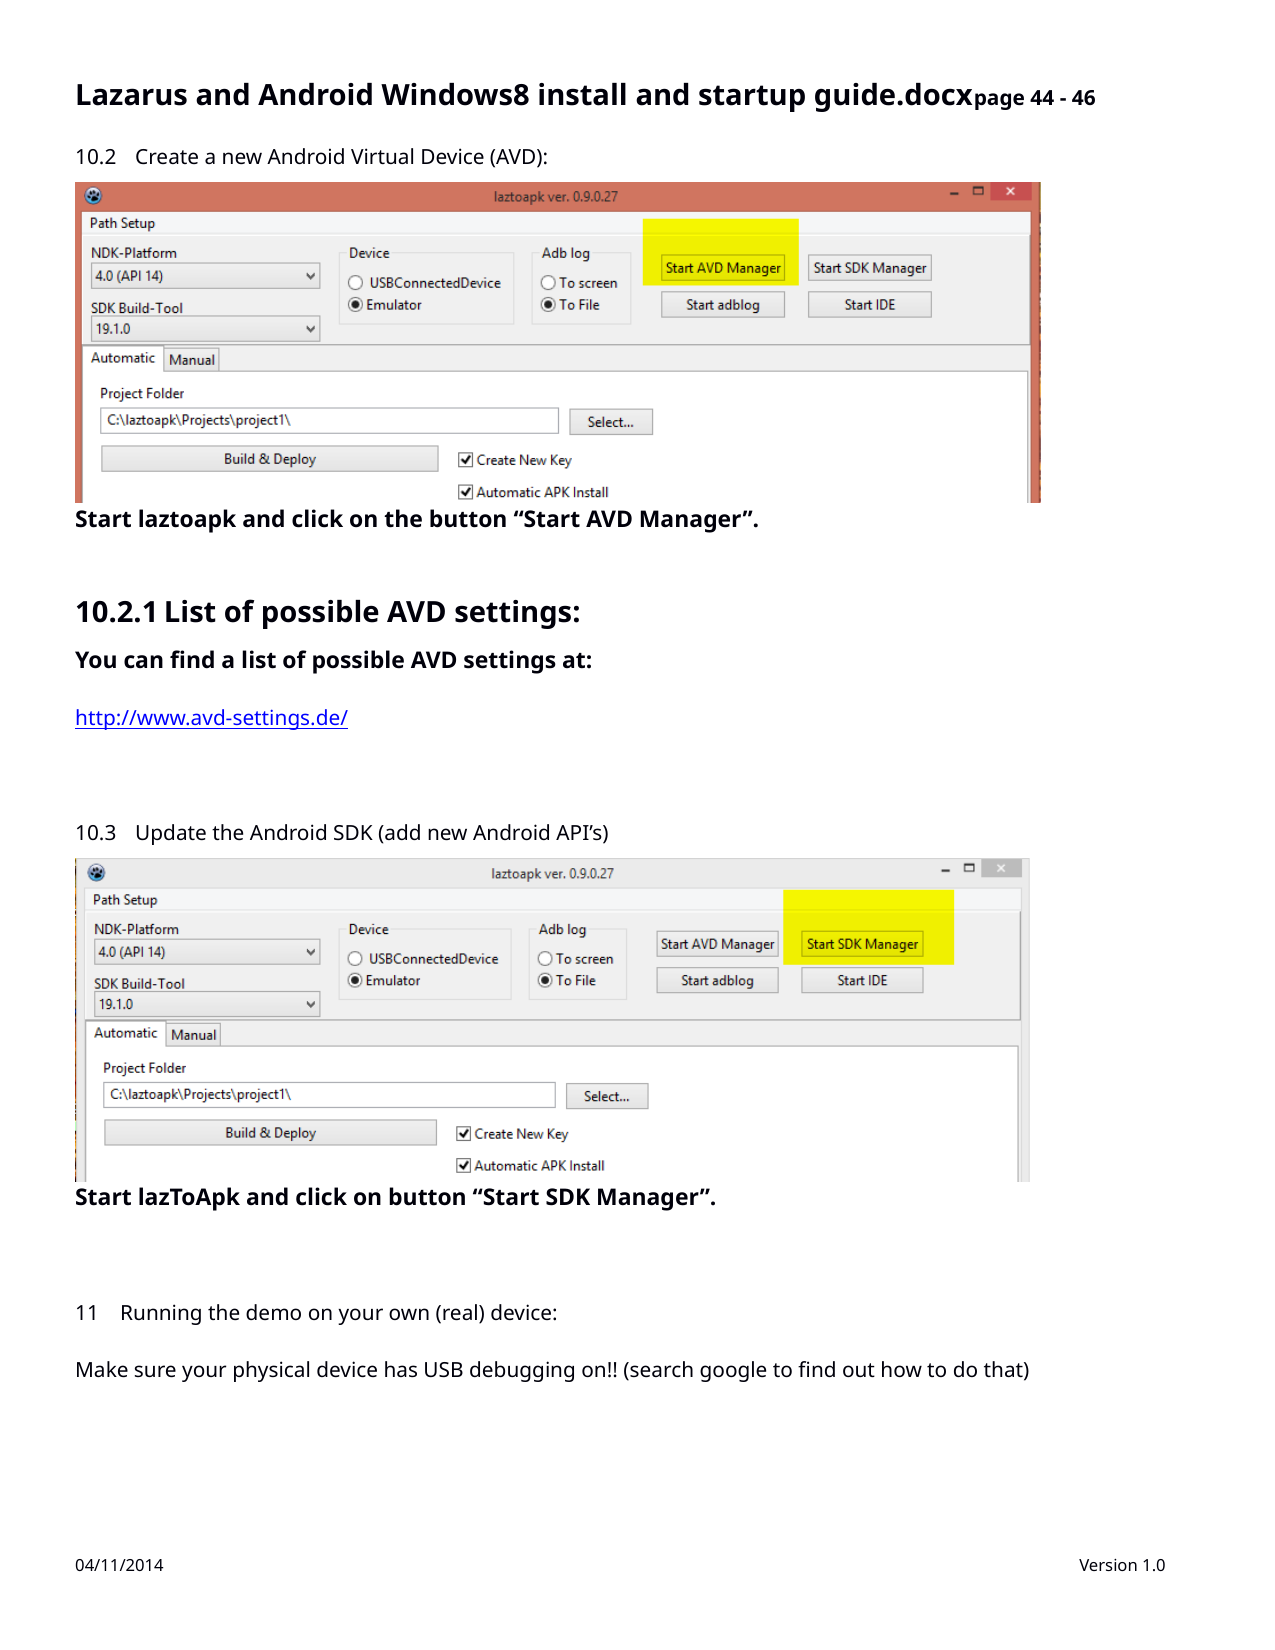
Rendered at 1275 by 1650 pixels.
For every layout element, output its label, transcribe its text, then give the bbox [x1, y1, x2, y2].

text Start lazToApk and click on button “Start SDK Manager”. [75, 1181, 1200, 1212]
text Make sure your physical device has USB debugging on!! (search google to find out how to do that) [75, 1355, 1200, 1383]
picture [75, 182, 1041, 503]
subtitle List of possible AVD settings: [75, 592, 1200, 631]
subtitle Running the demo on your own (real) device: [75, 1298, 1200, 1326]
text Start laztoapk and click on the button “Start AVD Manager”. [75, 503, 1200, 534]
text You can find a list of possible AVD settings at: [75, 644, 1200, 675]
picture [75, 858, 1030, 1182]
subtitle Update the Android SDK (add new Android API’s) [75, 818, 1200, 846]
text http://www.avd-settings.de/ [75, 703, 1200, 732]
subtitle Create a new Android Virtual Device (AVD): [75, 142, 1200, 170]
